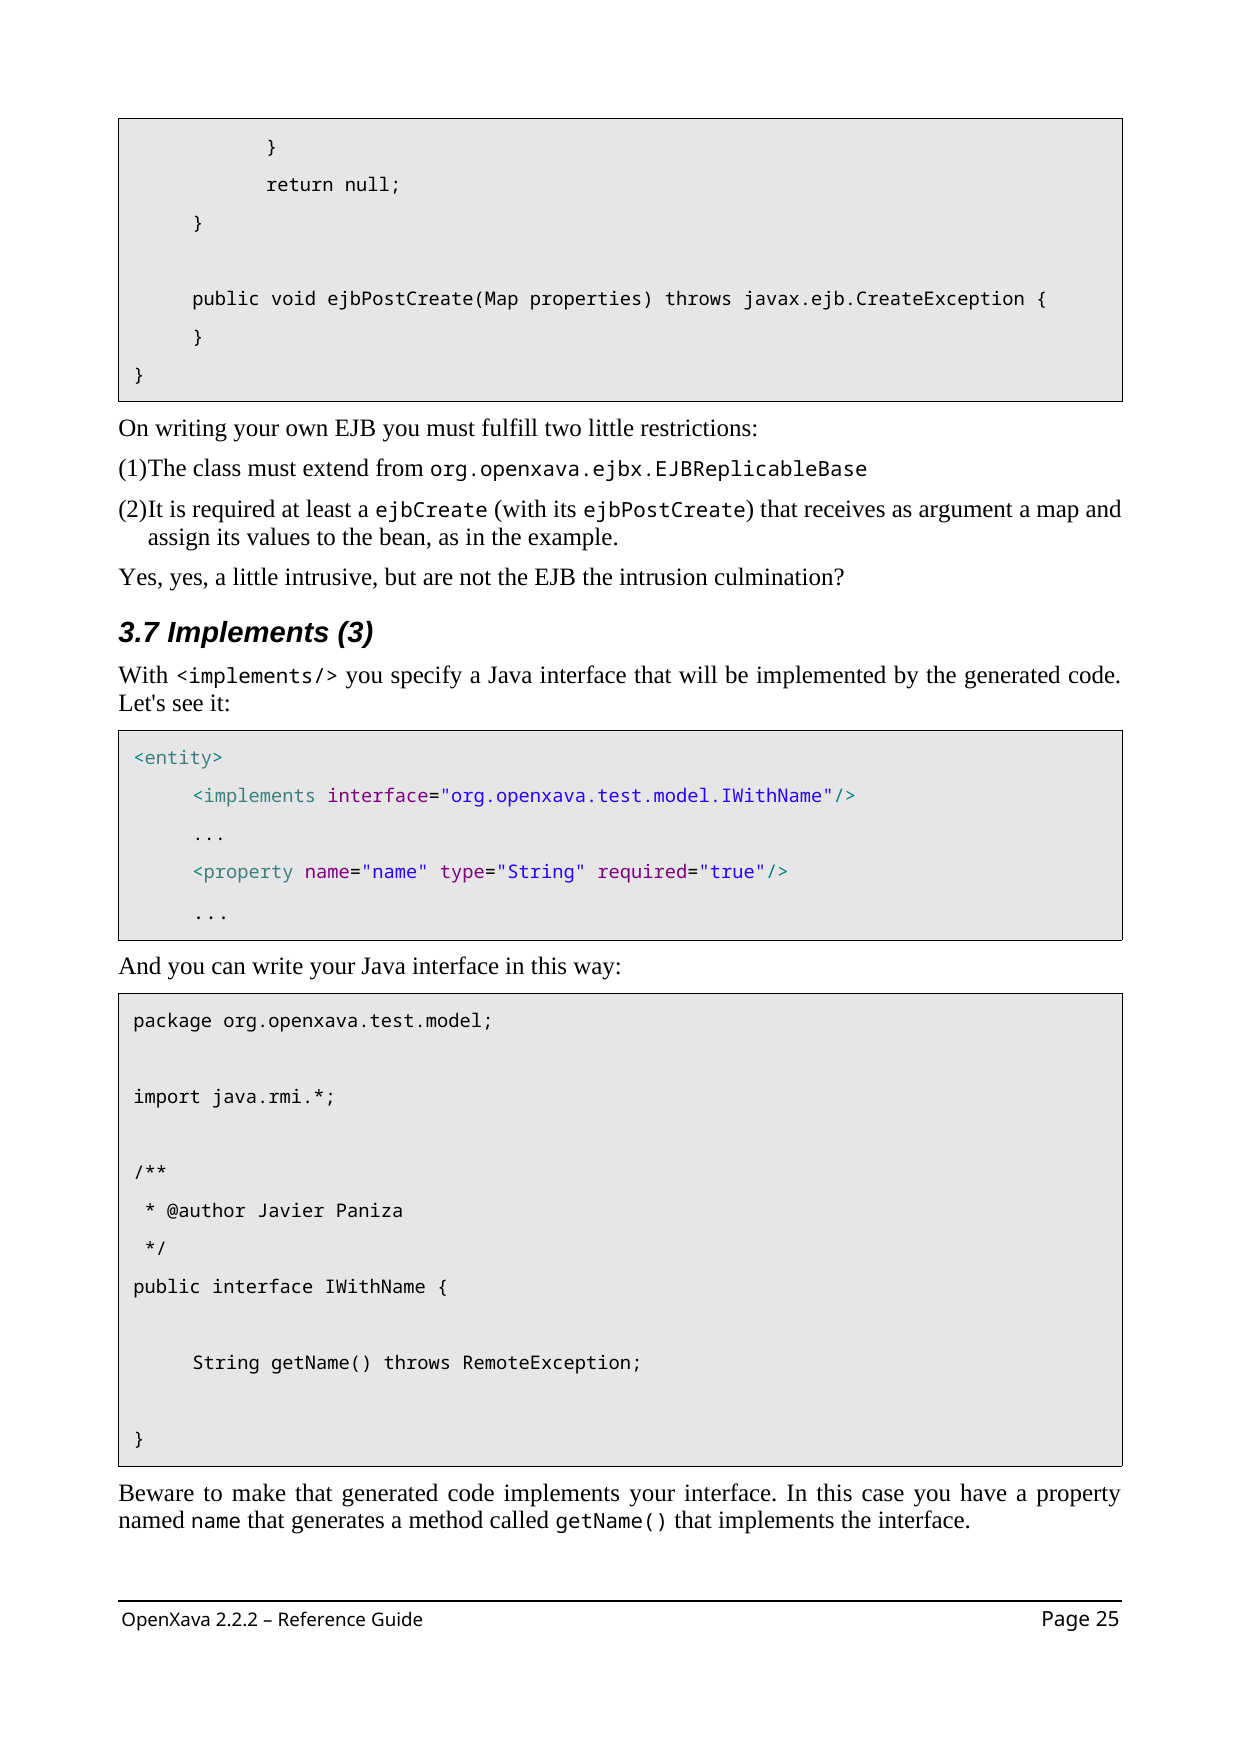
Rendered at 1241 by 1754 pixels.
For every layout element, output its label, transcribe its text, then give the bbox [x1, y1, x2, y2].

text import java.rmi.*; [119, 1069, 1122, 1107]
text } [119, 308, 1122, 346]
text Yes, yes, a little intrusive, but are not the EJB the intrusion culmination? [118, 563, 1122, 591]
text } [119, 194, 1122, 232]
text } [119, 119, 1122, 156]
text */ [119, 1221, 1122, 1259]
text <property name="name" type="String" required="true"/> [119, 844, 1122, 882]
list It is required at least a ejbCreate (with its ejbPostCreate) that receives as argument a map and assign its values to the bean, as in the example. [118, 495, 1122, 551]
text package org.openxava.test.model; [119, 994, 1122, 1031]
text } [119, 1411, 1122, 1466]
text With <implements/> you specify a Java interface that will be implemented by the generated code. Let's see it: [118, 661, 1122, 717]
text <implements interface="org.openxava.test.model.IWithName"/> [119, 768, 1122, 806]
text } [119, 346, 1122, 401]
list The class must extend from org.openxava.ejbx.EJBReplicableBase [118, 454, 1122, 482]
text Beware to make that generated code implements your interface. In this case you have a property named name that generates a method called getName() that implements the interface. [118, 1479, 1122, 1534]
text <entity> [119, 731, 1122, 768]
subtitle Implements (3) [118, 616, 1122, 649]
text And you can write your Java interface in this way: [118, 952, 1122, 980]
text * @author Javier Paniza [119, 1183, 1122, 1221]
text ... [119, 882, 1122, 940]
text public void ejbPostCreate(Map properties) throws javax.ejb.CreateException { [119, 270, 1122, 308]
text public interface IWithName { [119, 1259, 1122, 1297]
text return null; [119, 156, 1122, 194]
text ... [119, 806, 1122, 844]
text String getName() throws RemoteException; [119, 1335, 1122, 1373]
text /** [119, 1145, 1122, 1183]
text On writing your own EJB you must fulfill two little restrictions: [118, 414, 1122, 442]
